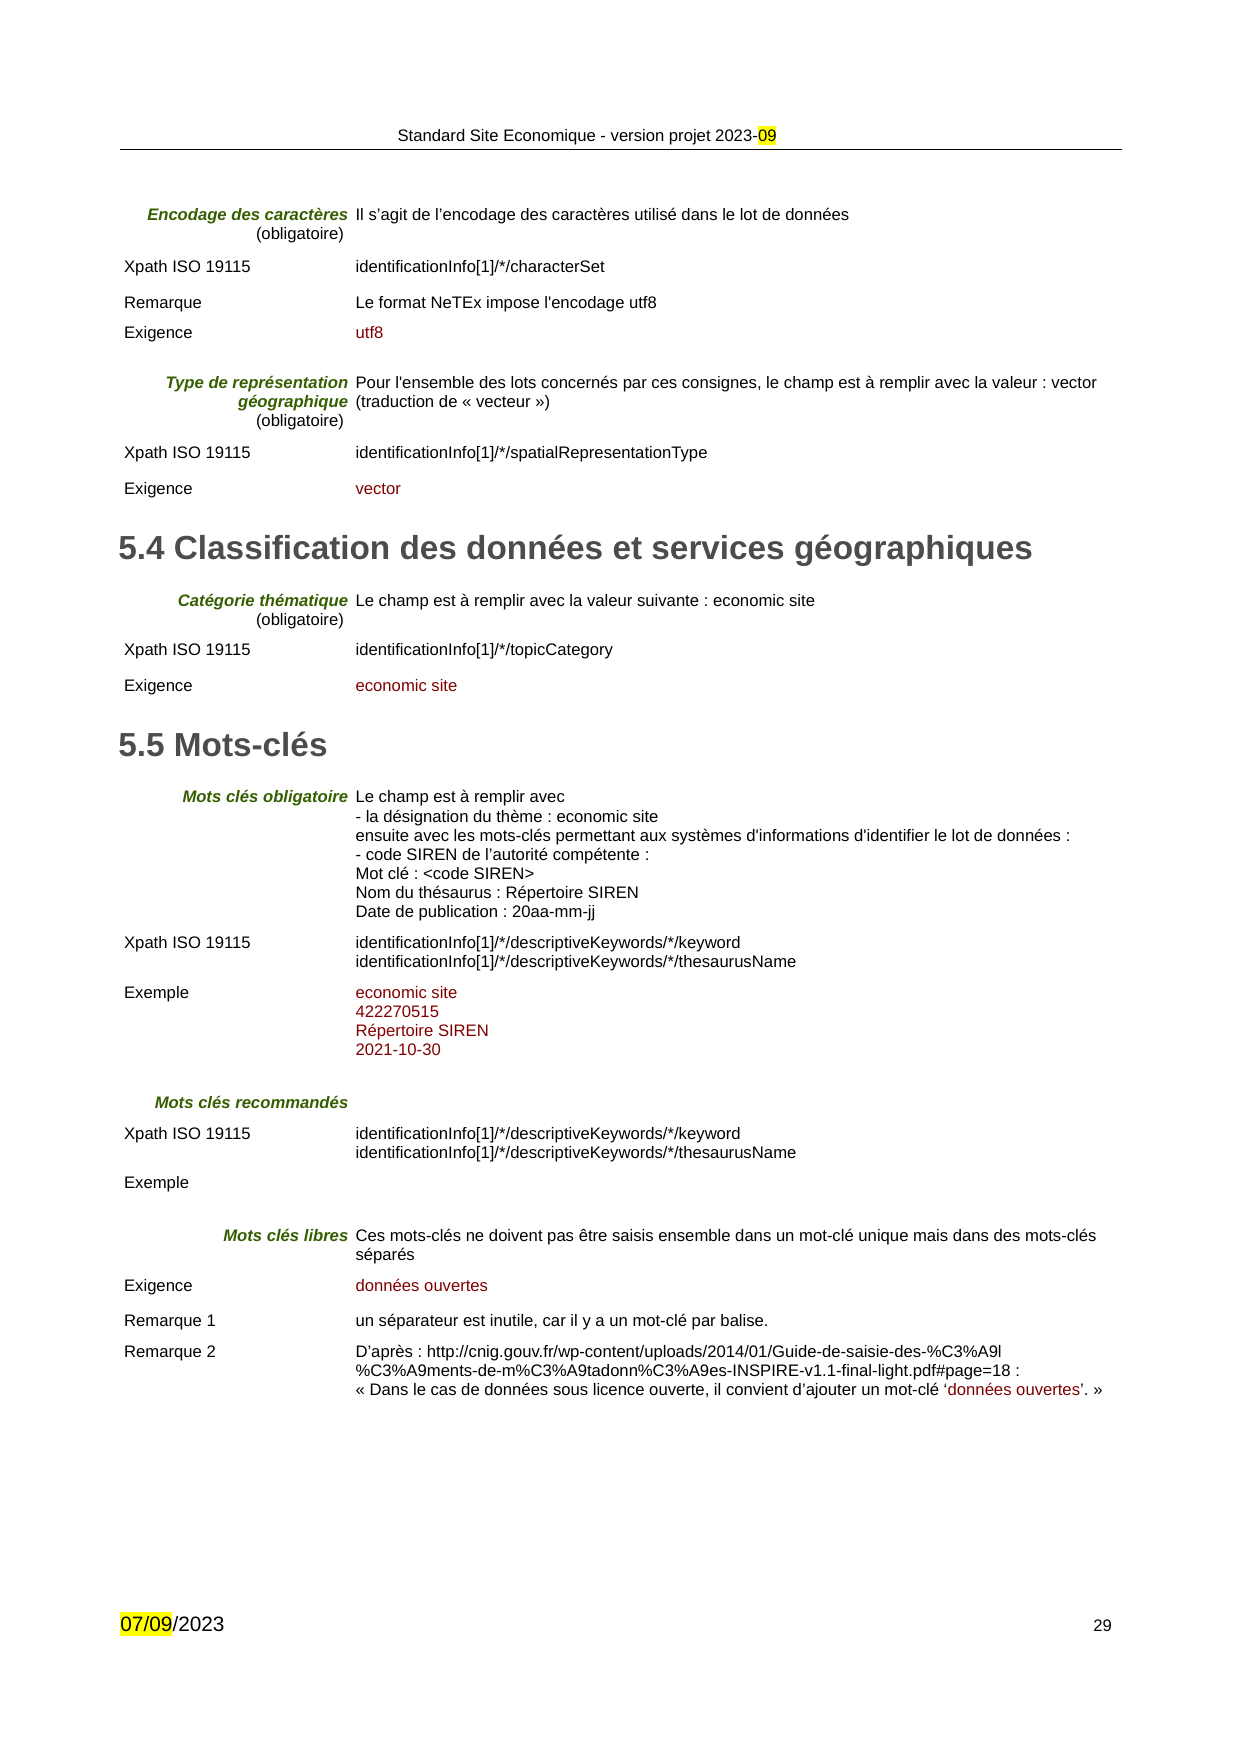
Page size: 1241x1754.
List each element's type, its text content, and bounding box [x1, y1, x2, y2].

table_cell Exigence [118, 318, 355, 348]
table_cell identificationInfo[1]/*/characterSet [355, 252, 1122, 287]
table_header Mots clés libres [118, 1220, 355, 1270]
table_cell [355, 1168, 1122, 1198]
table_cell Exigence [118, 473, 355, 503]
table_header Le champ est à remplir avec - la désignation du thème : economic site ensuite avec les mots-clés permettant aux systèmes d'informations d'identifier le lot de données : - code SIREN de l’autorité compétente : Mot clé : <code SIREN> Nom du thésaurus : Répertoire SIREN Date de publication : 20aa-mm-jj [355, 781, 1122, 927]
table_cell données ouvertes [355, 1270, 1122, 1305]
table_header Catégorie thématique (obligatoire) [118, 585, 355, 634]
table_cell vector [355, 473, 1122, 503]
table_header Type de représentation géographique (obligatoire) [118, 367, 355, 437]
table_cell Xpath ISO 19115 [118, 252, 355, 287]
subtitle 5.5 Mots-clés [118, 725, 1122, 764]
table_cell Remarque 1 [118, 1305, 355, 1336]
table_cell Remarque 2 [118, 1336, 355, 1405]
subtitle 5.4 Classification des données et services géographiques [118, 528, 1122, 567]
table_cell Exemple [118, 1168, 355, 1198]
table_header Ces mots-clés ne doivent pas être saisis ensemble dans un mot-clé unique mais dans des mots-clés séparés [355, 1220, 1122, 1270]
table_cell identificationInfo[1]/*/topicCategory [355, 634, 1122, 669]
table_cell Xpath ISO 19115 [118, 634, 355, 669]
table_cell Remarque [118, 287, 355, 317]
table_cell economic site 422270515 Répertoire SIREN 2021-10-30 [355, 977, 1122, 1065]
table_cell Le format NeTEx impose l'encodage utf8 [355, 287, 1122, 317]
table_header Le champ est à remplir avec la valeur suivante : economic site [355, 585, 1122, 634]
table_cell Exigence [118, 1270, 355, 1305]
table_cell un séparateur est inutile, car il y a un mot-clé par balise. [355, 1305, 1122, 1336]
table_cell D’après : http://cnig.gouv.fr/wp-content/uploads/2014/01/Guide-de-saisie-des-%C3%A9l%C3%A9ments-de-m%C3%A9tadonn%C3%A9es-INSPIRE-v1.1-final-light.pdf#page=18 : « Dans le cas de données sous licence ouverte, il convient d’ajouter un mot-clé ‘données ouvertes’. » [355, 1336, 1122, 1405]
table_header Pour l'ensemble des lots concernés par ces consignes, le champ est à remplir avec la valeur : vector (traduction de « vecteur ») [355, 367, 1122, 437]
table_cell Exemple [118, 977, 355, 1065]
table_cell Xpath ISO 19115 [118, 438, 355, 473]
table_header Il s’agit de l’encodage des caractères utilisé dans le lot de données [355, 199, 1122, 252]
table_cell Exigence [118, 670, 355, 700]
table_header Mots clés obligatoire [118, 781, 355, 927]
table_cell identificationInfo[1]/*/spatialRepresentationType [355, 438, 1122, 473]
table_cell utf8 [355, 318, 1122, 348]
table_header Mots clés recommandés [118, 1087, 355, 1118]
table_cell identificationInfo[1]/*/descriptiveKeywords/*/keyword identificationInfo[1]/*/descriptiveKeywords/*/thesaurusName [355, 1118, 1122, 1167]
table_cell Xpath ISO 19115 [118, 1118, 355, 1167]
table_cell economic site [355, 670, 1122, 700]
table_cell Xpath ISO 19115 [118, 927, 355, 977]
table_cell identificationInfo[1]/*/descriptiveKeywords/*/keyword identificationInfo[1]/*/descriptiveKeywords/*/thesaurusName [355, 927, 1122, 977]
table_header [355, 1087, 1122, 1118]
table_header Encodage des caractères (obligatoire) [118, 199, 355, 252]
